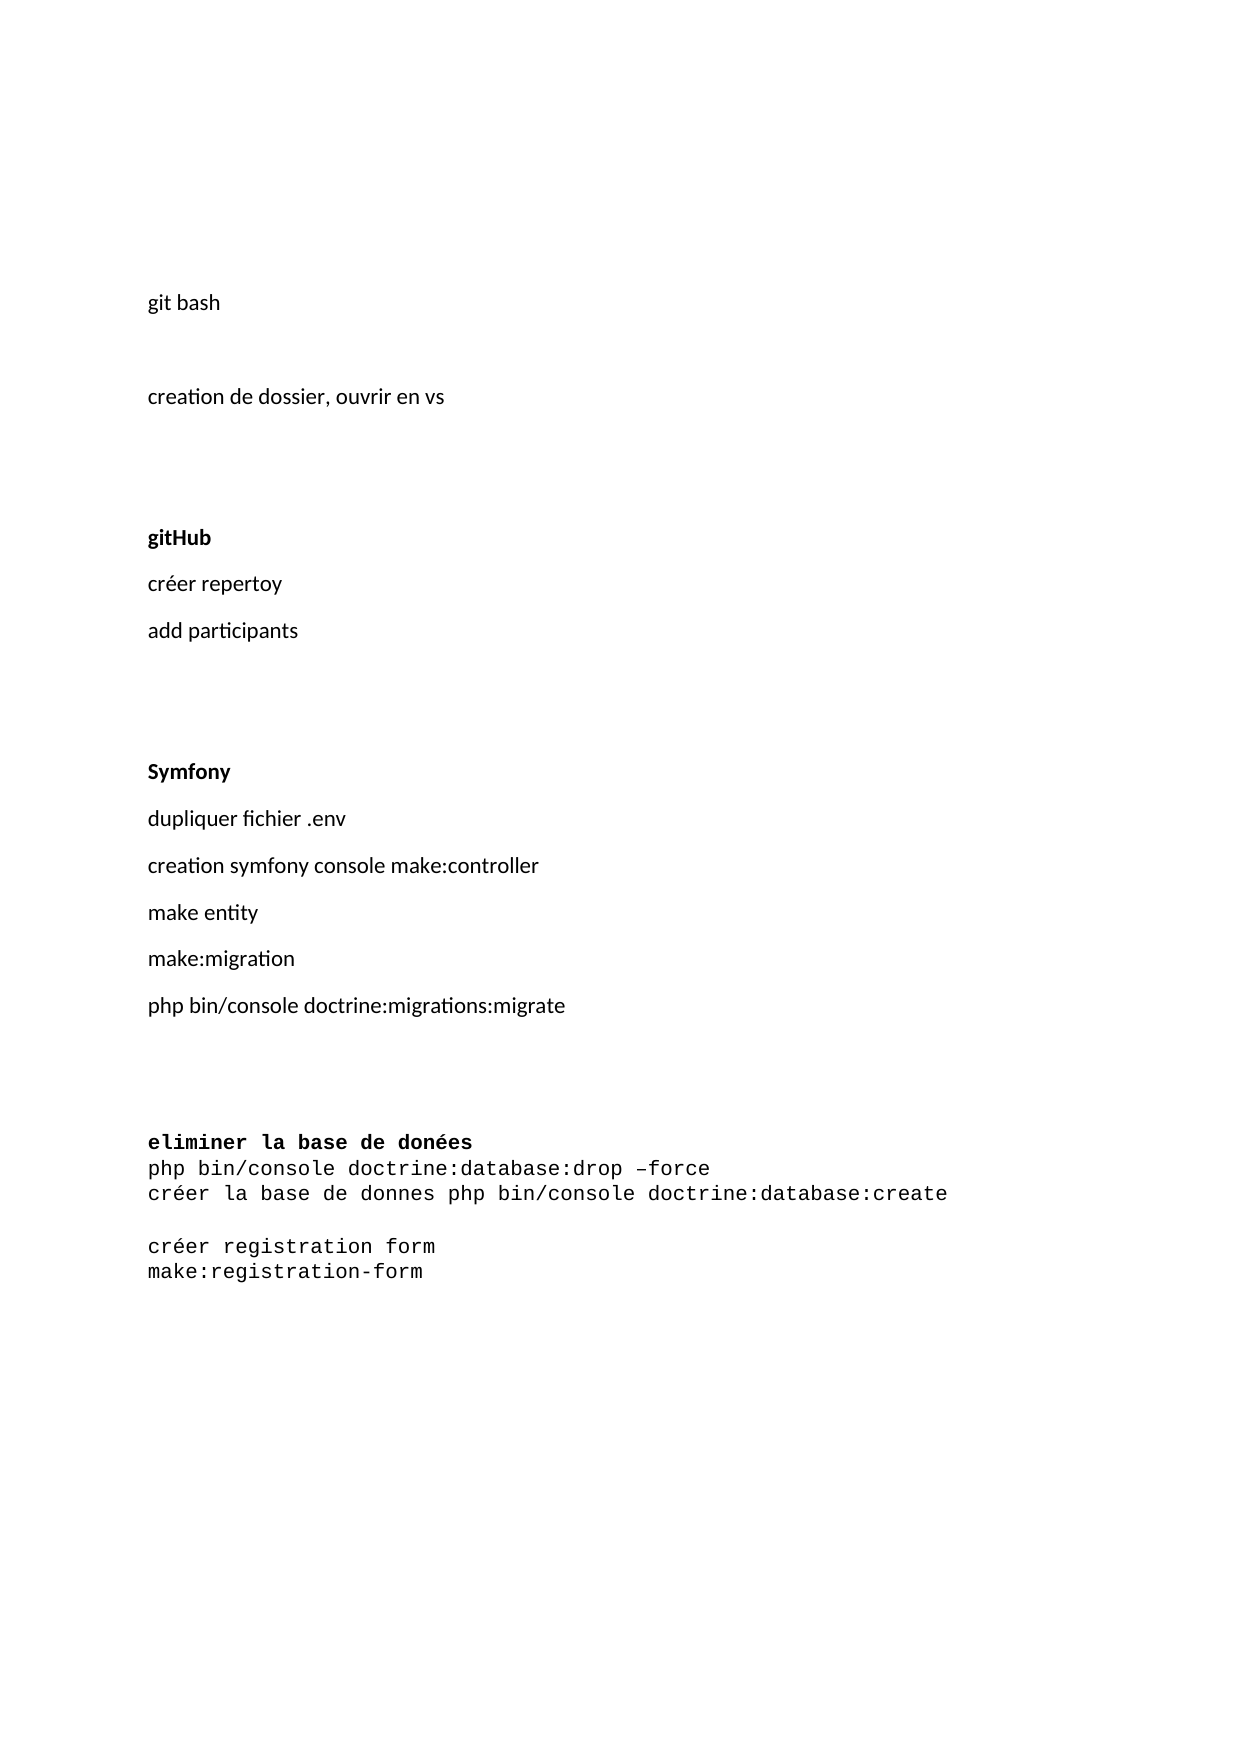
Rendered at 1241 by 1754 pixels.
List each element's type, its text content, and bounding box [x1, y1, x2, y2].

text créer registration form [148, 1236, 1093, 1259]
text dupliquer fichier .env [148, 804, 1093, 832]
text make:migration [148, 944, 1093, 972]
text créer repertoy [148, 569, 1093, 597]
text eliminer la base de donées [148, 1132, 1093, 1156]
text créer la base de donnes php bin/console doctrine:database:create [148, 1183, 1093, 1207]
text git bash [148, 288, 1093, 316]
text php bin/console doctrine:migrations:migrate [148, 991, 1093, 1019]
text add participants [148, 616, 1093, 644]
text creation de dossier, ouvrir en vs [148, 382, 1093, 410]
text Symfony [148, 757, 1093, 785]
text creation symfony console make:controller [148, 851, 1093, 879]
text make:registration-form [148, 1261, 1093, 1285]
text make entity [148, 898, 1093, 926]
text php bin/console doctrine:database:drop –force [148, 1157, 1093, 1181]
text gitHub [148, 523, 1093, 551]
